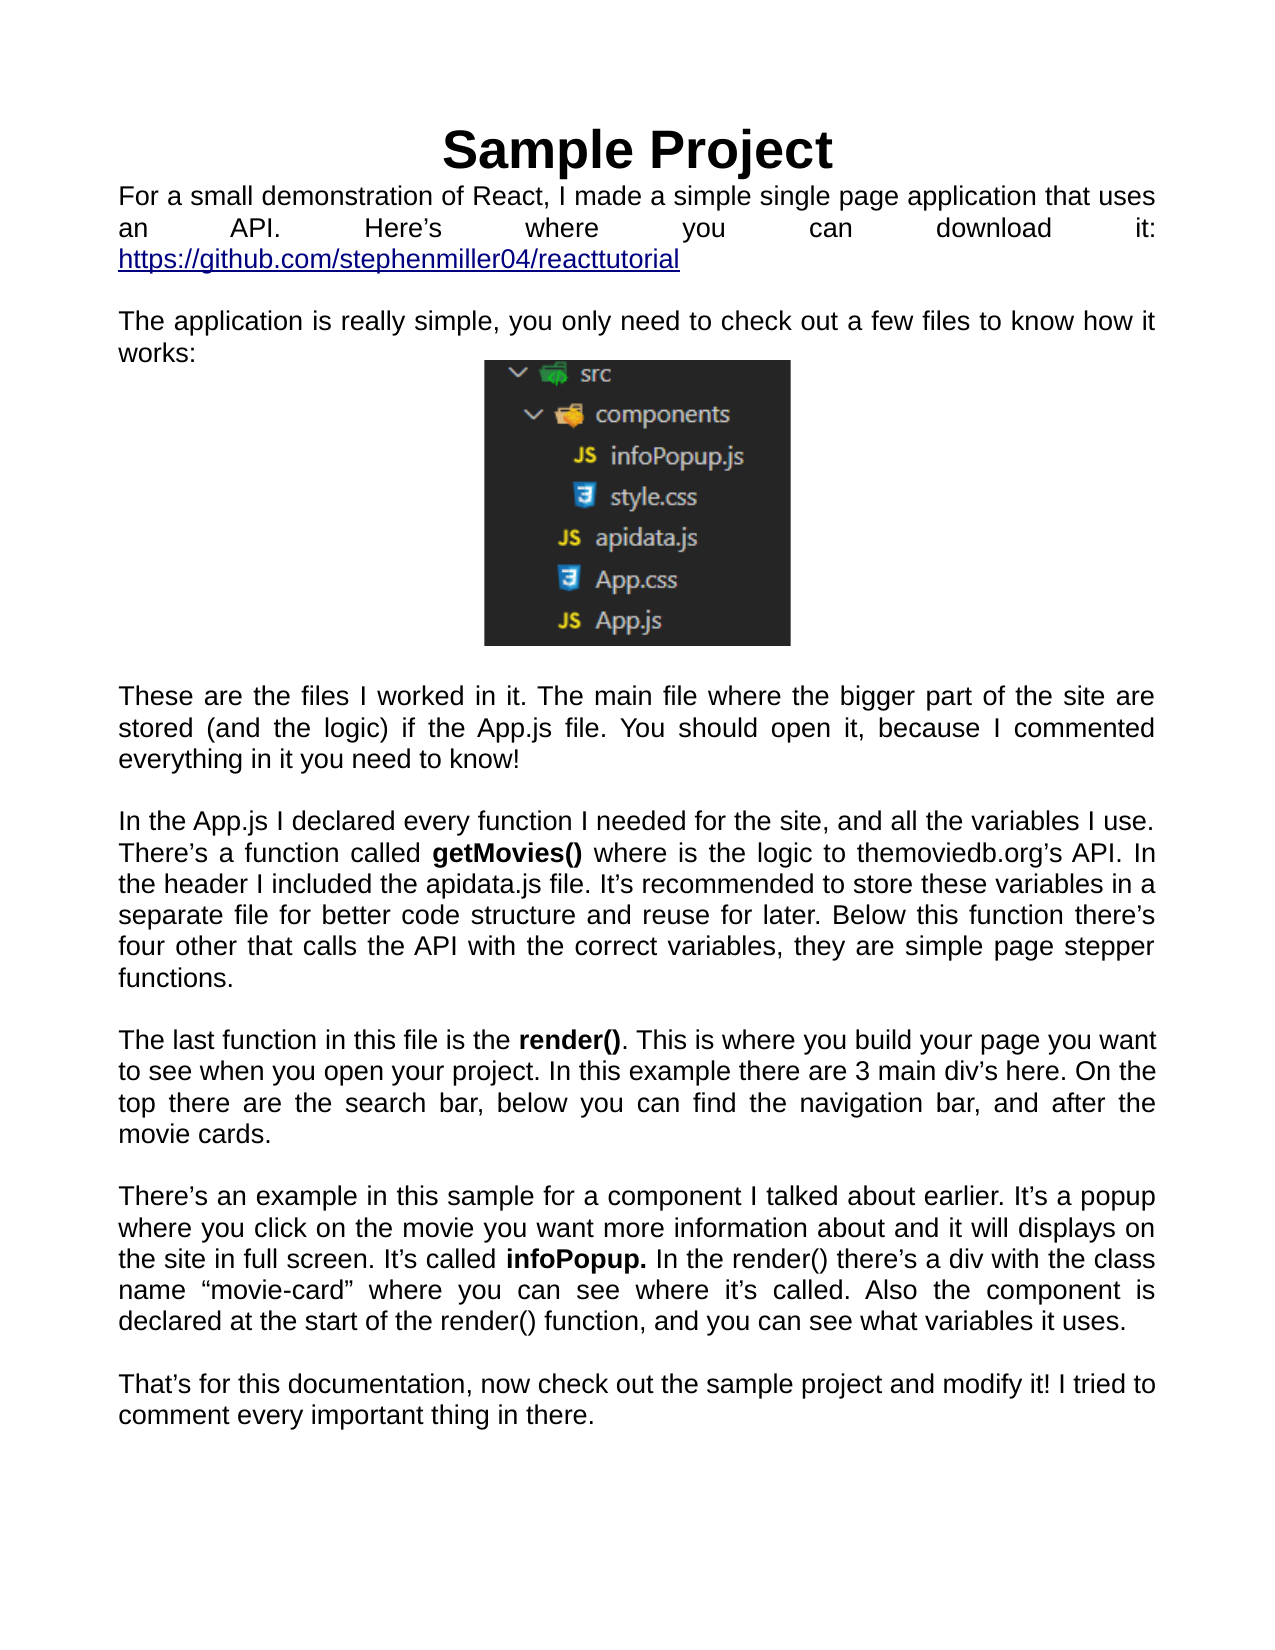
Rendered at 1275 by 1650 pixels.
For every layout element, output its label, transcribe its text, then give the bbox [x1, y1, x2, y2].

text In the App.js I declared every function I needed for the site, and all the variables I use. There’s a function called getMovies() where is the logic to themoviedb.org’s API. In the header I included the apidata.js file. It’s recommended to store these variables in a separate file for better code structure and reuse for later. Below this function there’s four other that calls the API with the correct variables, they are simple page stepper functions. [118, 805, 1157, 993]
text The application is really simple, you only need to check out a few files to know how it works: [118, 305, 1157, 368]
text These are the files I worked in it. The main file where the bigger part of the site are stored (and the logic) if the App.js file. You should open it, because I commented everything in it you need to know! [118, 680, 1157, 774]
text There’s an example in this sample for a component I talked about earlier. It’s a popup where you click on the movie you want more information about and it will displays on the site in full screen. It’s called infoPopup. In the render() there’s a div with the class name “movie-card” where you can see where it’s called. Also the component is declared at the start of the render() function, and you can see what variables it uses. [118, 1180, 1157, 1337]
picture [484, 360, 791, 646]
text For a small demonstration of React, I made a simple single page application that uses an API. Here’s where you can download it: https://github.com/stephenmiller04/reacttutorial [118, 180, 1157, 274]
text Sample Project [118, 118, 1157, 180]
text That’s for this documentation, now check out the sample project and modify it! I tried to comment every important thing in there. [118, 1368, 1157, 1430]
text The last function in this file is the render(). This is where you build your page you want to see when you open your project. In this example there are 3 main div’s here. On the top there are the search bar, below you can find the navigation bar, and after the movie cards. [118, 1024, 1157, 1149]
